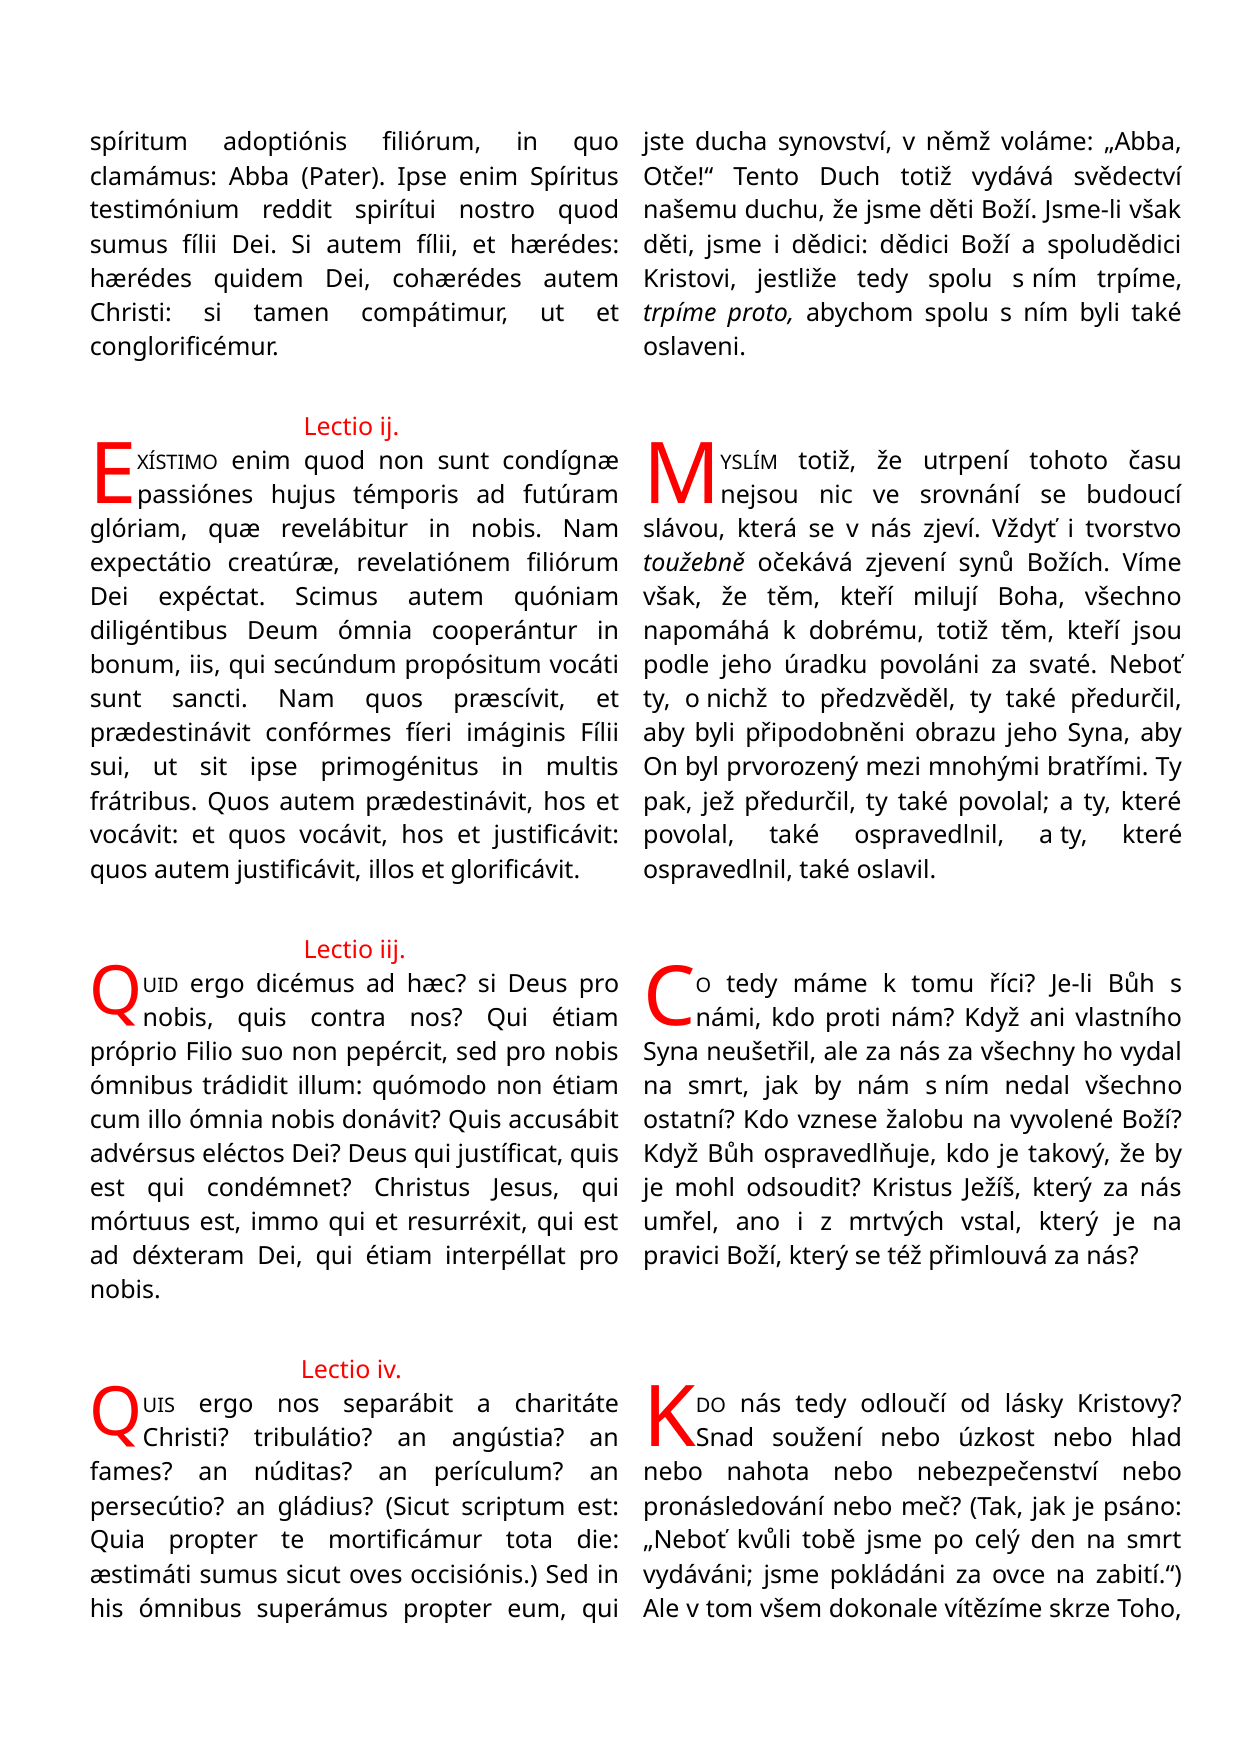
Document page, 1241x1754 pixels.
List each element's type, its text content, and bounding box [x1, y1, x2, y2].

table_cell Myslím totiž, že utrpení tohoto času nejsou nic ve srovnání se budoucí slávou, která se v nás zjeví. Vždyť i tvorstvo toužebně očekává zjevení synů Božích. Víme však, že těm, kteří milují Boha, všechno napomáhá k dobrému, totiž těm, kteří jsou podle jeho úradku povoláni za svaté. Neboť ty, o nichž to předzvěděl, ty také předurčil, aby byli připodobněni obrazu jeho Syna, aby On byl prvorozený mezi mnohými bratřími. Ty pak, jež předurčil, ty také povolal; a ty, které povolal, také ospravedlnil, a ty, které ospravedlnil, také oslavil. [631, 403, 1194, 925]
table_cell Co tedy máme k tomu říci? Je-li Bůh s námi, kdo proti nám? Když ani vlastního Syna neušetřil, ale za nás za všechny ho vydal na smrt, jak by nám s ním nedal všechno ostatní? Kdo vznese žalobu na vyvolené Boží? Když Bůh ospravedlňuje, kdo je takový, že by je mohl odsoudit? Kristus Ježíš, který za nás umřel, ano i z mrtvých vstal, který je na pravici Boží, který se též přimlouvá za nás? [631, 925, 1194, 1346]
table_cell Kdo nás tedy odloučí od lásky Kristovy? Snad soužení nebo úzkost nebo hlad nebo nahota nebo nebezpečenství nebo pronásledování nebo meč? (Tak, jak je psáno: „Neboť kvůli tobě jsme po celý den na smrt vydáváni; jsme pokládáni za ovce na zabití.“) Ale v tom všem dokonale vítězíme skrze Toho, [631, 1346, 1194, 1630]
table_cell Lectio ij. Exístimo enim quod non sunt condígnæ passiónes hujus témporis ad futúram glóriam, quæ revelábitur in nobis. Nam expectátio creatúræ, revelatiónem filiórum Dei expéctat. Scimus autem quóniam diligéntibus Deum ómnia cooperántur in bonum, iis, qui secúndum propósitum vocáti sunt sancti. Nam quos præscívit, et prædestinávit confórmes fíeri imáginis Fílii sui, ut sit ipse primogénitus in multis frátribus. Quos autem prædestinávit, hos et vocávit: et quos vocávit, hos et justificávit: quos autem justificávit, illos et glorificávit. [78, 403, 631, 925]
table_cell Lectio iij. Quid ergo dicémus ad hæc? si Deus pro nobis, quis contra nos? Qui étiam próprio Filio suo non pepércit‚ sed pro nobis ómnibus trádidit illum: quómodo non étiam cum illo ómnia nobis donávit? Quis accusábit advérsus eléctos Dei? Deus qui justíficat‚ quis est qui condémnet? Christus Jesus‚ qui mórtuus est, immo qui et resurréxit, qui est ad déxteram Dei, qui étiam interpéllat pro nobis. [78, 925, 631, 1346]
table_cell jste ducha synovství, v němž voláme: „Abba, Otče!“ Tento Duch totiž vydává svědectví našemu duchu, že jsme děti Boží. Jsme-li však děti, jsme i dědici: dědici Boží a spoludědici Kristovi, jestliže tedy spolu s ním trpíme, trpíme proto, abychom spolu s ním byli také oslaveni. [631, 118, 1194, 402]
table_cell In I. Nocturno De Epístola beáti Pauli Apóstoli ad Romános. Lectio j. Cap. 8. Fratres, debitóres sumus non carni, ut secúndum carnem vivámus. Si enim secúndum carnem vixéritis, moriémini: si autem spíritu facta carnis mortificavéritis, vivétis. Quicúmque enim spíritu Dei agúntur, ii sunt fílii Dei. Non enim accepístis spíritum servitútis íterum in timóre, sed accepístis spíritum adoptiónis filiórum, in quo clamámus: Abba (Pater). Ipse enim Spíritus testimónium reddit spirítui nostro quod sumus fílii Dei. Si autem fílii, et hærédes: hærédes quidem Dei, cohærédes autem Christi: si tamen compátimur, ut et conglorificémur. [78, 118, 631, 402]
table_cell Lectio iv. Quis ergo nos separábit a charitáte Christi? tribulátio? an angústia? an fames? an núditas? an perículum? an persecútio? an gládius? (Sicut scriptum est: Quia propter te mortificámur tota die: æstimáti sumus sicut oves occisiónis.) Sed in his ómnibus superámus propter eum, qui [78, 1346, 631, 1630]
